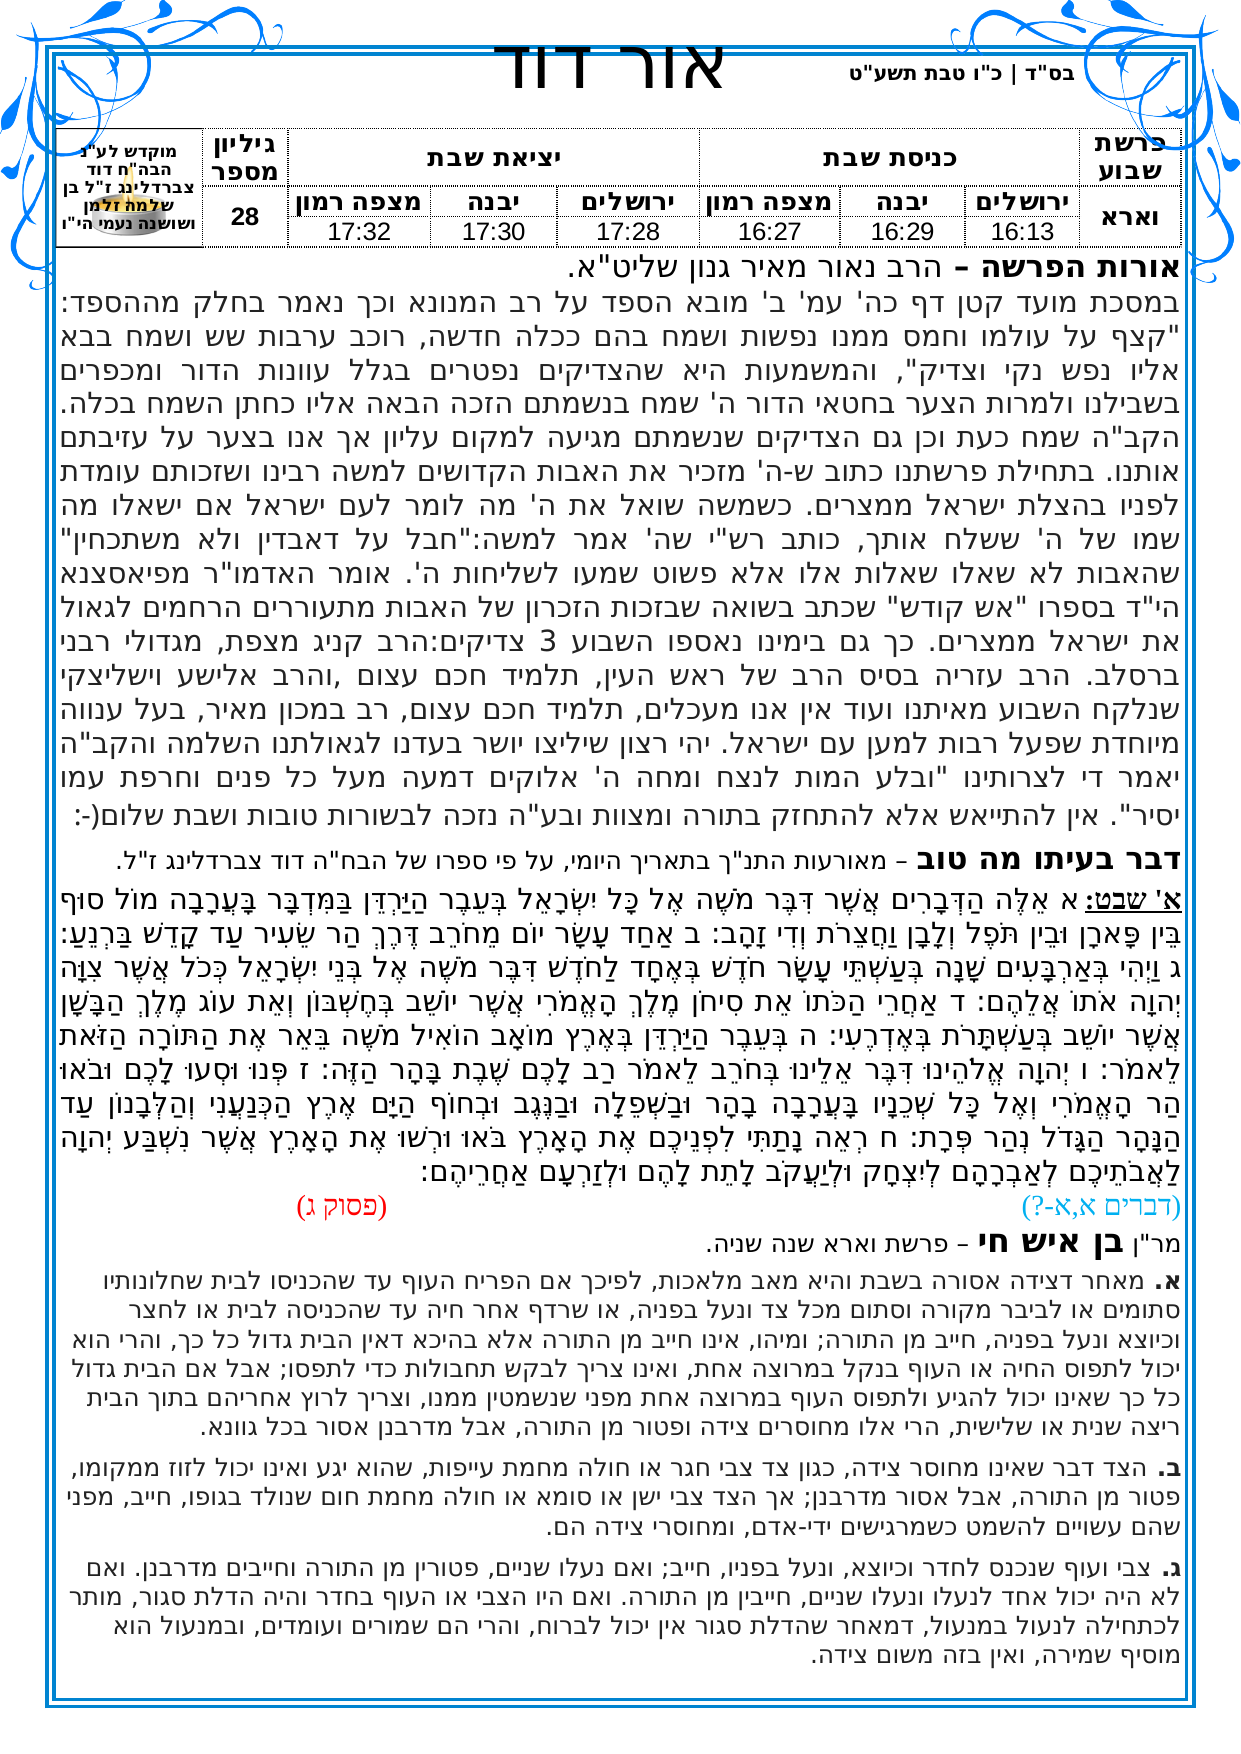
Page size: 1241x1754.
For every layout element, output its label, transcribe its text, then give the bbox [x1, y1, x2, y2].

list א' שבט: א אֵלֶּה הַדְּבָרִים אֲשֶׁר דִּבֶּר מֹשֶׁה אֶל כָּל יִשְׂרָאֵל בְּעֵבֶר הַיַּרְדֵּן בַּמִּדְבָּר בָּעֲרָבָה מוֹל סוּף בֵּין פָּארָן וּבֵין תֹּפֶל וְלָבָן וַחֲצֵרֹת וְדִי זָהָב: ב אַחַד עָשָׂר יוֹם מֵחֹרֵב דֶּרֶךְ הַר שֵׂעִיר עַד קָדֵשׁ בַּרְנֵעַ: ג וַיְהִי בְּאַרְבָּעִים שָׁנָה בְּעַשְׁתֵּי עָשָׂר חֹדֶשׁ בְּאֶחָד לַחֹדֶשׁ דִּבֶּר מֹשֶׁה אֶל בְּנֵי יִשְׂרָאֵל כְּכֹל אֲשֶׁר צִוָּה יְהוָה אֹתוֹ אֲלֵהֶם: ד אַחֲרֵי הַכֹּתוֹ אֵת סִיחֹן מֶלֶךְ הָאֱמֹרִי אֲשֶׁר יוֹשֵׁב בְּחֶשְׁבּוֹן וְאֵת עוֹג מֶלֶךְ הַבָּשָׁן אֲשֶׁר יוֹשֵׁב בְּעַשְׁתָּרֹת בְּאֶדְרֶעִי: ה בְּעֵבֶר הַיַּרְדֵּן בְּאֶרֶץ מוֹאָב הוֹאִיל מֹשֶׁה בֵּאֵר אֶת הַתּוֹרָה הַזֹּאת לֵאמֹר: ו יְהוָה אֱלֹהֵינוּ דִּבֶּר אֵלֵינוּ בְּחֹרֵב לֵאמֹר רַב לָכֶם שֶׁבֶת בָּהָר הַזֶּה: ז פְּנוּ וּסְעוּ לָכֶם וּבֹאוּ הַר הָאֱמֹרִי וְאֶל כָּל שְׁכֵנָיו בָּעֲרָבָה בָהָר וּבַשְּׁפֵלָה וּבַנֶּגֶב וּבְחוֹף הַיָּם אֶרֶץ הַכְּנַעֲנִי וְהַלְּבָנוֹן עַד הַנָּהָר הַגָּדֹל נְהַר פְּרָת: ח רְאֵה נָתַתִּי לִפְנֵיכֶם אֶת הָאָרֶץ בֹּאוּ וּרְשׁוּ אֶת הָאָרֶץ אֲשֶׁר נִשְׁבַּע יְהוָה לַאֲבֹתֵיכֶם לְאַבְרָהָם לְיִצְחָק וּלְיַעֲקֹב לָתֵת לָהֶם וּלְזַרְעָם אַחֲרֵיהֶם: [59, 882, 1182, 1188]
text א. מאחר דצידה אסורה בשבת והיא מאב מלאכות, לפיכך אם הפריח העוף עד שהכניסו לבית שחלונותיו סתומים או לביבר מקורה וסתום מכל צד ונעל בפניה, או שרדף אחר חיה עד שהכניסה לבית או לחצר וכיוצא ונעל בפניה, חייב מן התורה; ומיהו, אינו חייב מן התורה אלא בהיכא דאין הבית גדול כל כך, והרי הוא יכול לתפוס החיה או העוף בנקל במרוצה אחת, ואינו צריך לבקש תחבולות כדי לתפסו; אבל אם הבית גדול כל כך שאינו יכול להגיע ולתפוס העוף במרוצה אחת מפני שנשמטין ממנו, וצריך לרוץ אחריהם בתוך הבית ריצה שנית או שלישית, הרי אלו מחוסרים צידה ופטור מן התורה, אבל מדרבנן אסור בכל גוונא. [59, 1266, 1182, 1441]
text מר"ן בן איש חי – פרשת וארא שנה שניה. [59, 1222, 1182, 1261]
picture [950, 0, 1241, 283]
picture [56, 56, 283, 290]
text במסכת מועד קטן דף כה' עמ' ב' מובא הספד על רב המנונא וכך נאמר בחלק מההספד: "קצף על עולמו וחמס ממנו נפשות ושמח בהם ככלה חדשה, רוכב ערבות שש ושמח בבא אליו נפש נקי וצדיק", והמשמעות היא שהצדיקים נפטרים בגלל עוונות הדור ומכפרים בשבילנו ולמרות הצער בחטאי הדור ה' שמח בנשמתם הזכה הבאה אליו כחתן השמח בכלה.הקב"ה שמח כעת וכן גם הצדיקים שנשמתם מגיעה למקום עליון אך אנו בצער על עזיבתם אותנו. בתחילת פרשתנו כתוב ש-ה' מזכיר את האבות הקדושים למשה רבינו ושזכותם עומדת לפניו בהצלת ישראל ממצרים. כשמשה שואל את ה' מה לומר לעם ישראל אם ישאלו מה שמו של ה' ששלח אותך, כותב רש"י שה' אמר למשה:"חבל על דאבדין ולא משתכחין" שהאבות לא שאלו שאלות אלו אלא פשוט שמעו לשליחות ה'. אומר האדמו"ר מפיאסצנא הי"ד בספרו "אש קודש" שכתב בשואה שבזכות הזכרון של האבות מתעוררים הרחמים לגאול את ישראל ממצרים. כך גם בימינו נאספו השבוע 3 צדיקים:הרב קניג מצפת, מגדולי רבני ברסלב. הרב עזריה בסיס הרב של ראש העין, תלמיד חכם עצום ,והרב אלישע וישליצקי שנלקח השבוע מאיתנו ועוד אין אנו מעכלים, תלמיד חכם עצום, רב במכון מאיר, בעל ענווה מיוחדת שפעל רבות למען עם ישראל. יהי רצון שיליצו יושר בעדנו לגאולתנו השלמה והקב"ה יאמר די לצרותינו "ובלע המות לנצח ומחה ה' אלוקים דמעה מעל כל פנים וחרפת עמו יסיר". אין להתייאש אלא להתחזק בתורה ומצוות ובע"ה נזכה לבשורות טובות ושבת שלום‎:-)‎ [59, 285, 1182, 834]
text ג. צבי ועוף שנכנס לחדר וכיוצא, ונעל בפניו, חייב; ואם נעלו שניים, פטורין מן התורה וחייבים מדרבנן. ואם לא היה יכול אחד לנעלו ונעלו שניים, חייבין מן התורה. ואם היו הצבי או העוף בחדר והיה הדלת סגור, מותר לכתחילה לנעול במנעול, דמאחר שהדלת סגור אין יכול לברוח, והרי הם שמורים ועומדים, ובמנעול הוא מוסיף שמירה, ואין בזה משום צידה. [59, 1553, 1182, 1669]
list (דברים א,א-?) (פסוק ג) [59, 1188, 1182, 1222]
picture [49, 49, 283, 290]
text דבר בעיתו מה טוב – מאורעות התנ"ך בתאריך היומי, על פי ספרו של הבח"ה דוד צברדלינג ז"ל. [59, 840, 1182, 876]
text ב. הצד דבר שאינו מחוסר צידה, כגון צד צבי חגר או חולה מחמת עייפות, שהוא יגע ואינו יכול לזוז ממקומו, פטור מן התורה, אבל אסור מדרבנן; אך הצד צבי ישן או סומא או חולה מחמת חום שנולד בגופו, חייב, מפני שהם עשויים להשמט כשמרגישים ידי-אדם, ומחוסרי צידה הם. [59, 1453, 1182, 1541]
text אורות הפרשה – הרב נאור מאיר גנון שליט"א. [283, 119, 1182, 285]
picture [0, 0, 283, 290]
